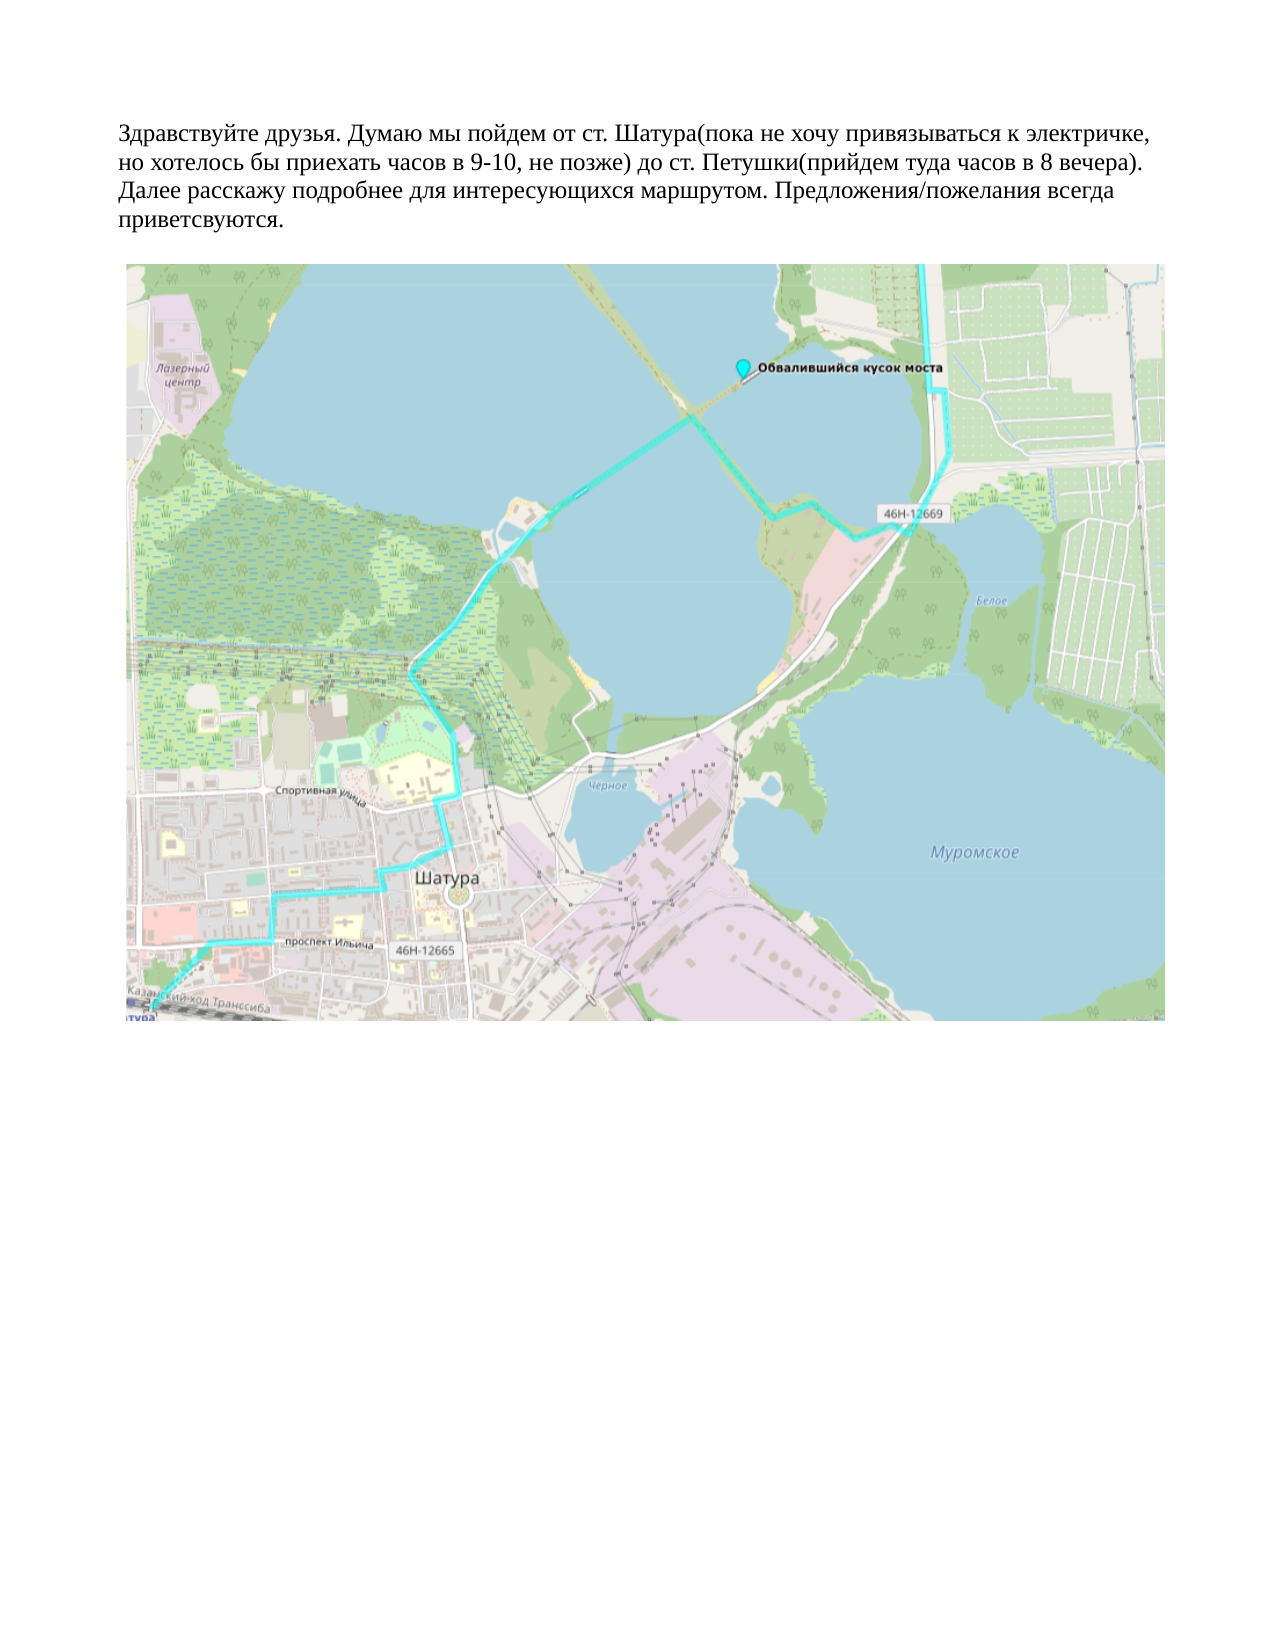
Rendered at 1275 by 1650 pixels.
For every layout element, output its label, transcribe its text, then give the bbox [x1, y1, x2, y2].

text Здравствуйте друзья. Думаю мы пойдем от ст. Шатура(пока не хочу привязываться к электричке, но хотелось бы приехать часов в 9-10, не позже) до ст. Петушки(прийдем туда часов в 8 вечера). Далее расскажу подробнее для интересующихся маршрутом. Предложения/пожелания всегда приветсвуются. [118, 118, 1157, 233]
picture [126, 264, 1166, 1021]
